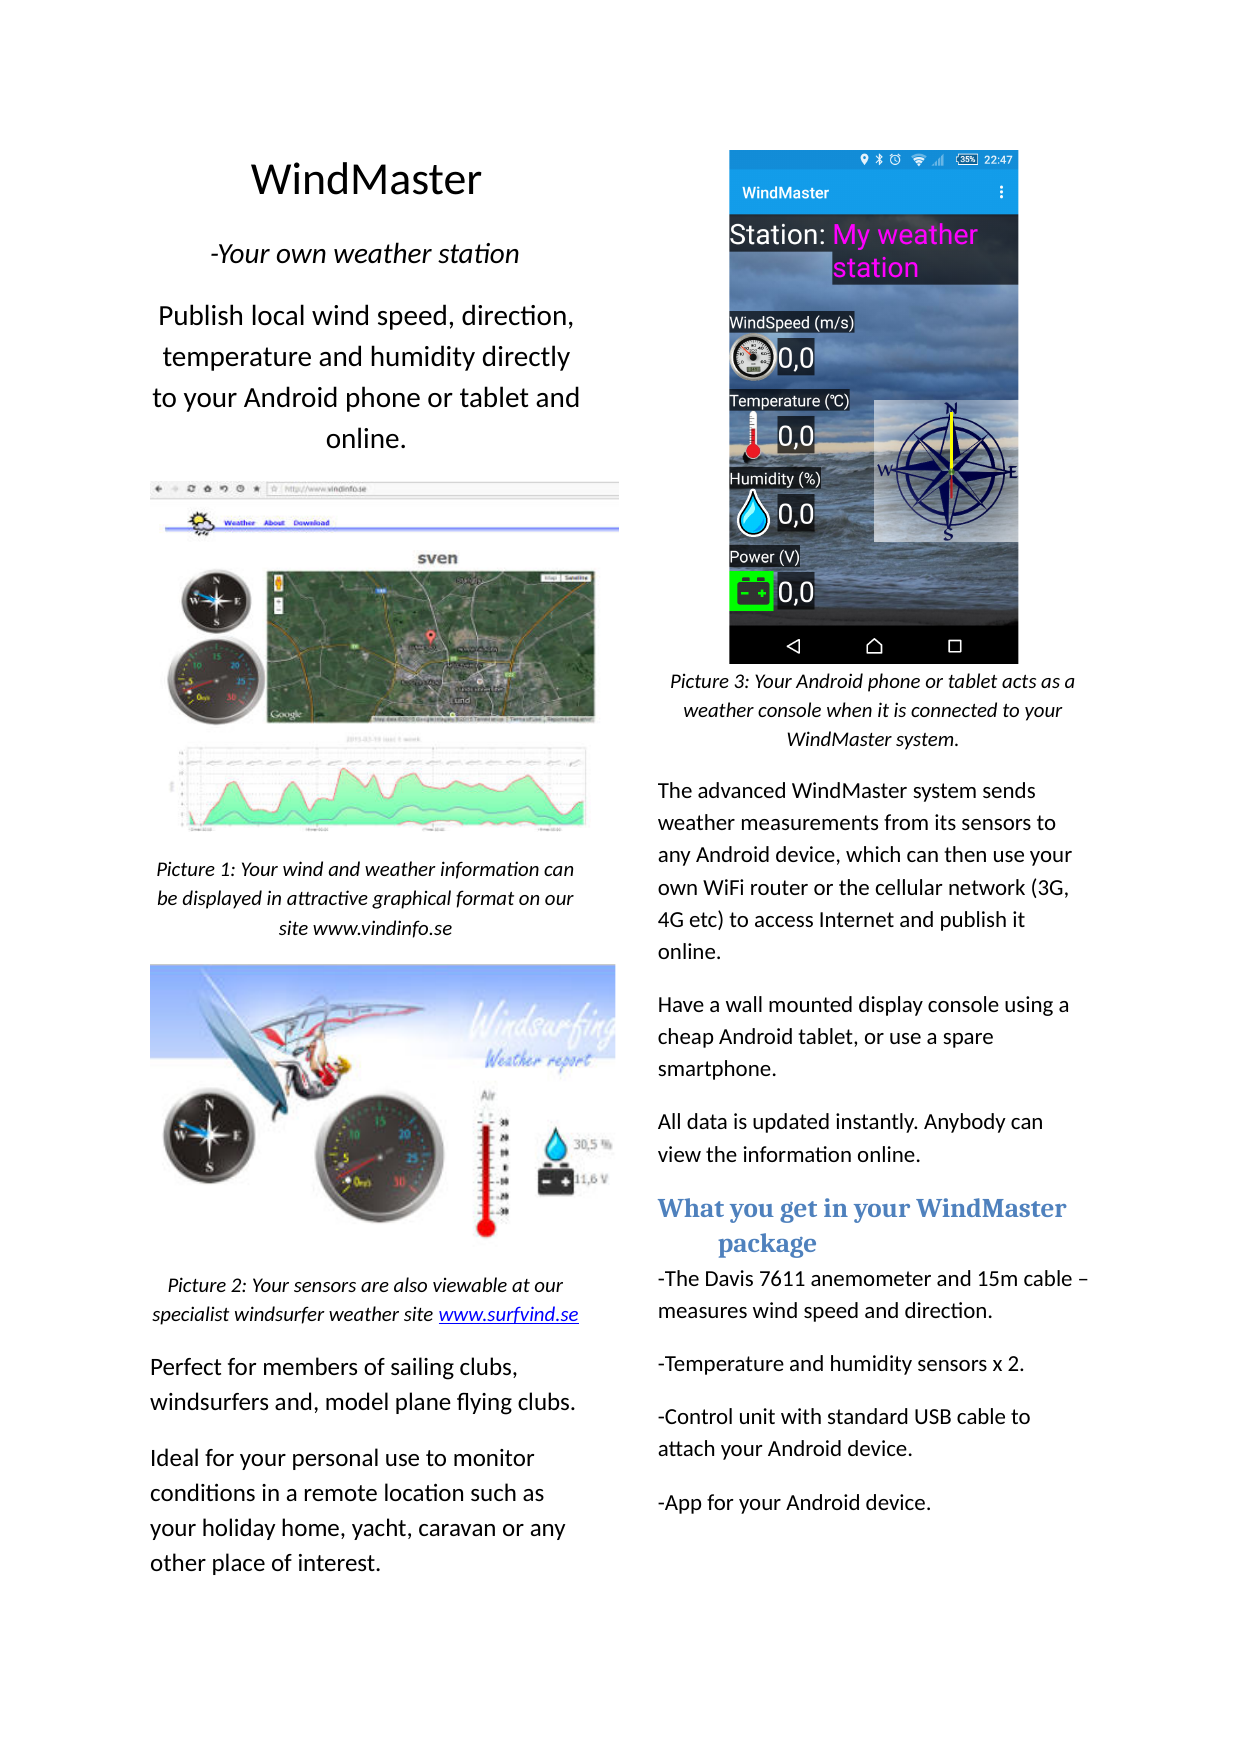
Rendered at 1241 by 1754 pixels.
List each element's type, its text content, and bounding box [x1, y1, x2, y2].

text Picture 3: Your Android phone or tablet acts as a weather console when it is connected to your WindMaster system. [658, 150, 1090, 752]
text -Control unit with standard USB cable to attach your Android device. [658, 1402, 1090, 1463]
text Have a wall mounted display console using a cheap Android tablet, or use a spare smartphone. [658, 990, 1090, 1082]
text -The Davis 7611 anemometer and 15m cable – measures wind speed and direction. [658, 1264, 1090, 1324]
text -Your own weather station [150, 235, 583, 271]
text Ideal for your personal use to monitor conditions in a remote location such as your holiday home, yacht, caravan or any other place of interest. [150, 1442, 583, 1577]
text The advanced WindMaster system sends weather measurements from its sensors to any Android device, which can then use your own WiFi router or the cellular network (3G, 4G etc) to access Internet and publish it online. [658, 776, 1090, 965]
picture [150, 964, 616, 1247]
text -Temperature and humidity sensors x 2. [658, 1349, 1090, 1377]
text Picture 2: Your sensors are also viewable at our specialist windsurfer weather site www.surfvind.se [150, 1272, 583, 1326]
text Picture 1: Your wind and weather information can be displayed in attractive graphical format on our site www.vindinfo.se [150, 856, 583, 940]
picture [150, 481, 619, 832]
text WindMaster [150, 150, 583, 206]
text -App for your Android device. [658, 1488, 1090, 1516]
text All data is updated instantly. Anybody can view the information online. [658, 1107, 1090, 1168]
text Publish local wind speed, direction, temperature and humidity directly to your Android phone or tablet and online. [150, 297, 583, 455]
subtitle What you get in your WindMaster package [658, 1193, 1090, 1259]
picture [729, 150, 1019, 664]
text Perfect for members of sailing clubs, windsurfers and, model plane flying clubs. [150, 1351, 583, 1416]
